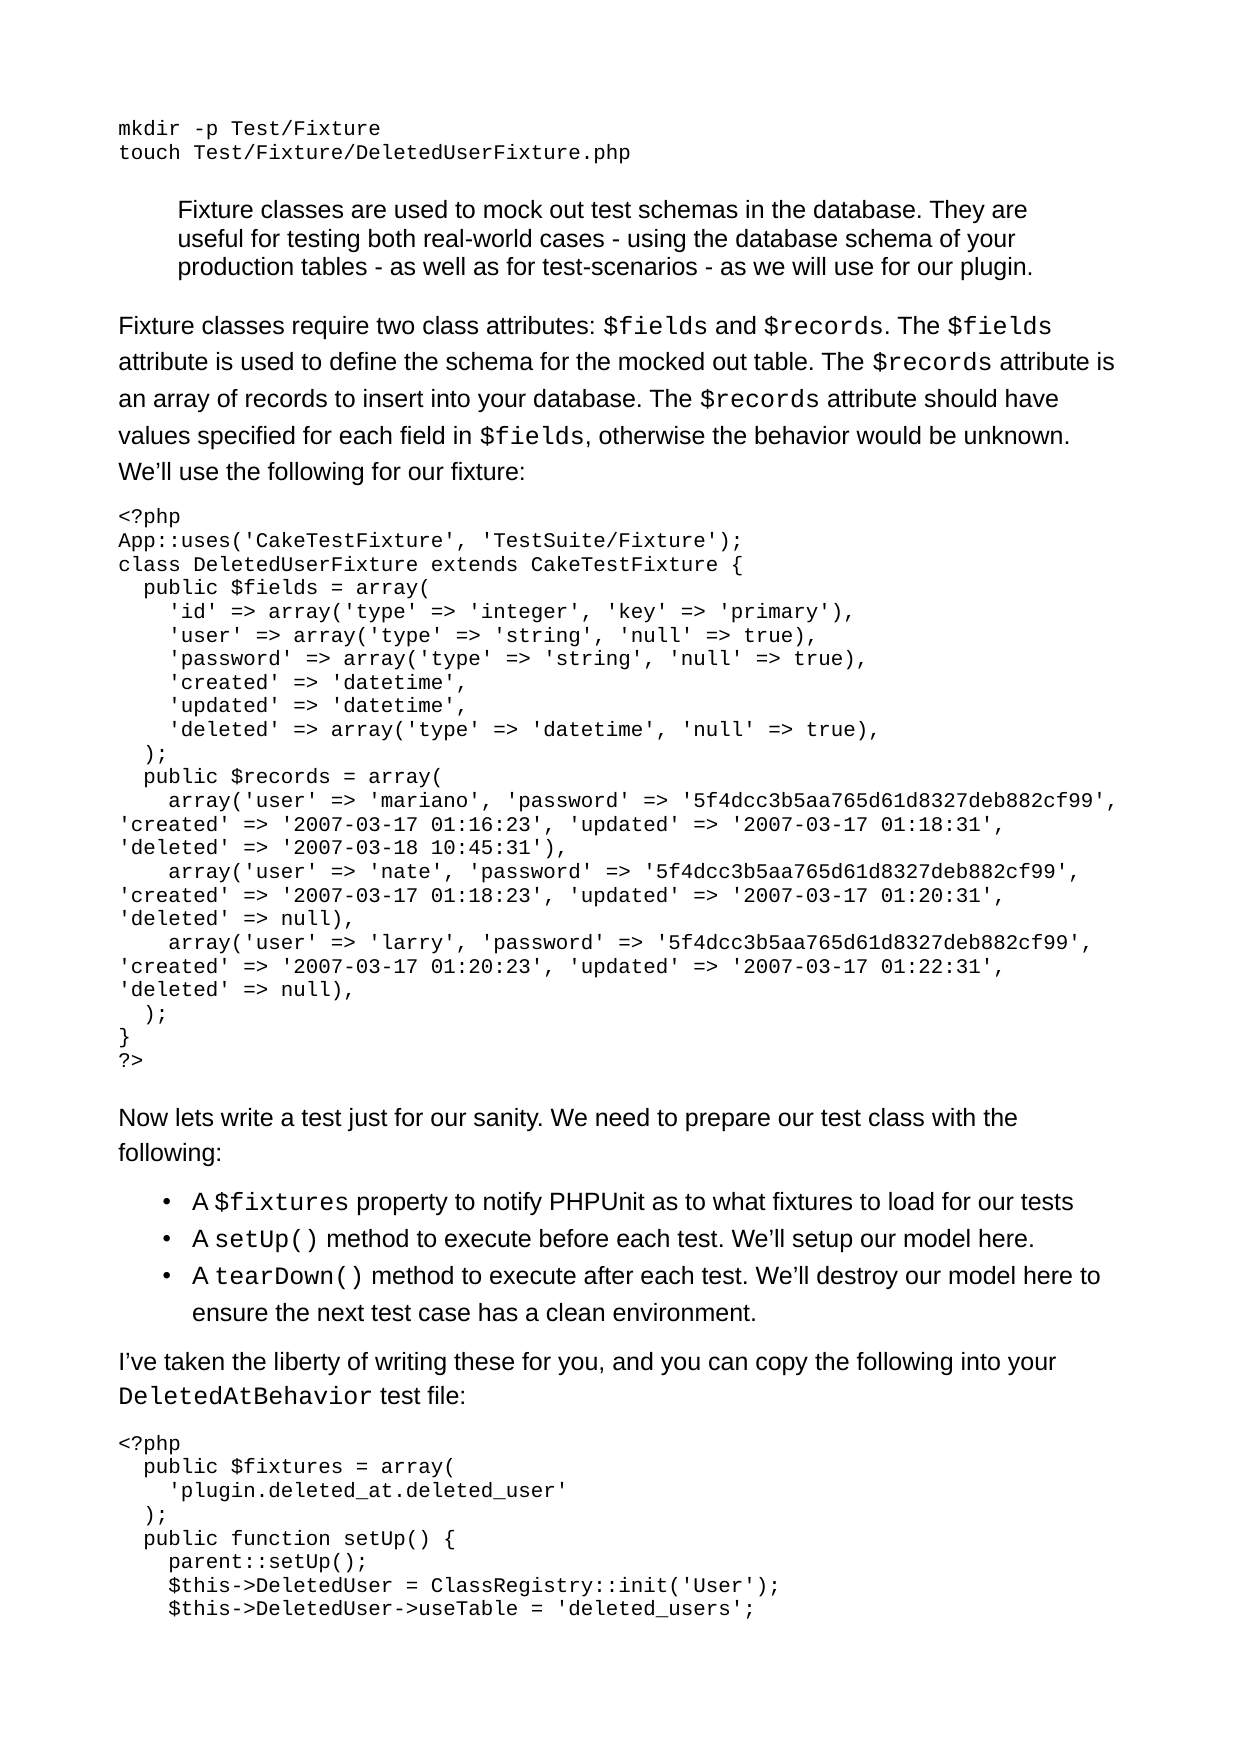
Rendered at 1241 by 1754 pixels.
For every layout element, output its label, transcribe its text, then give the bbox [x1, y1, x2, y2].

text 'user' => array('type' => 'string', 'null' => true), [118, 624, 1122, 648]
text ); [118, 1003, 1122, 1027]
text array('user' => 'larry', 'password' => '5f4dcc3b5aa765d61d8327deb882cf99', 'created' => '2007-03-17 01:20:23', 'updated' => '2007-03-17 01:22:31', 'deleted' => null), [118, 932, 1122, 1003]
text 'id' => array('type' => 'integer', 'key' => 'primary'), [118, 601, 1122, 624]
list A $fixtures property to notify PHPUnit as to what fixtures to load for our tests [162, 1187, 1122, 1218]
text array('user' => 'mariano', 'password' => '5f4dcc3b5aa765d61d8327deb882cf99', 'created' => '2007-03-17 01:16:23', 'updated' => '2007-03-17 01:18:31', 'deleted' => '2007-03-18 10:45:31'), [118, 790, 1122, 861]
text 'password' => array('type' => 'string', 'null' => true), [118, 648, 1122, 672]
text public function setUp() { [118, 1527, 1122, 1551]
text $this->DeletedUser = ClassRegistry::init('User'); [118, 1575, 1122, 1598]
text Now lets write a test just for our sanity. We need to prepare our test class with the following: [118, 1103, 1122, 1167]
text <?php [118, 506, 1122, 530]
text class DeletedUserFixture extends CakeTestFixture { [118, 554, 1122, 577]
text public $fields = array( [118, 577, 1122, 601]
list A setUp() method to execute before each test. We’ll setup our model here. [162, 1224, 1122, 1255]
text $this->DeletedUser->useTable = 'deleted_users'; [118, 1598, 1122, 1622]
text 'deleted' => array('type' => 'datetime', 'null' => true), [118, 719, 1122, 743]
text public $fixtures = array( [118, 1457, 1122, 1480]
text } [118, 1027, 1122, 1050]
text 'updated' => 'datetime', [118, 696, 1122, 719]
text public $records = array( [118, 766, 1122, 790]
text <?php [118, 1433, 1122, 1457]
text array('user' => 'nate', 'password' => '5f4dcc3b5aa765d61d8327deb882cf99', 'created' => '2007-03-17 01:18:23', 'updated' => '2007-03-17 01:20:31', 'deleted' => null), [118, 861, 1122, 932]
text parent::setUp(); [118, 1551, 1122, 1575]
text ?> [118, 1050, 1122, 1074]
text touch Test/Fixture/DeletedUserFixture.php [118, 142, 1122, 165]
text ); [118, 1504, 1122, 1527]
text Fixture classes require two class attributes: $fields and $records. The $fields attribute is used to define the schema for the mocked out table. The $records attribute is an array of records to insert into your database. The $records attribute should have values specified for each field in $fields, otherwise the behavior would be unknown. We’ll use the following for our fixture: [118, 311, 1122, 486]
text I’ve taken the liberty of writing these for you, and you can copy the following into your DeletedAtBehavior test file: [118, 1347, 1122, 1412]
text Fixture classes are used to mock out test schemas in the database. They are useful for testing both real-world cases - using the database schema of your production tables - as well as for test-scenarios - as we will use for our plugin. [177, 195, 1063, 281]
text 'plugin.deleted_at.deleted_user' [118, 1480, 1122, 1504]
text ); [118, 743, 1122, 766]
text 'created' => 'datetime', [118, 672, 1122, 696]
text mkdir -p Test/Fixture [118, 118, 1122, 142]
text App::uses('CakeTestFixture', 'TestSuite/Fixture'); [118, 530, 1122, 554]
list A tearDown() method to execute after each test. We’ll destroy our model here to ensure the next test case has a clean environment. [162, 1261, 1122, 1326]
